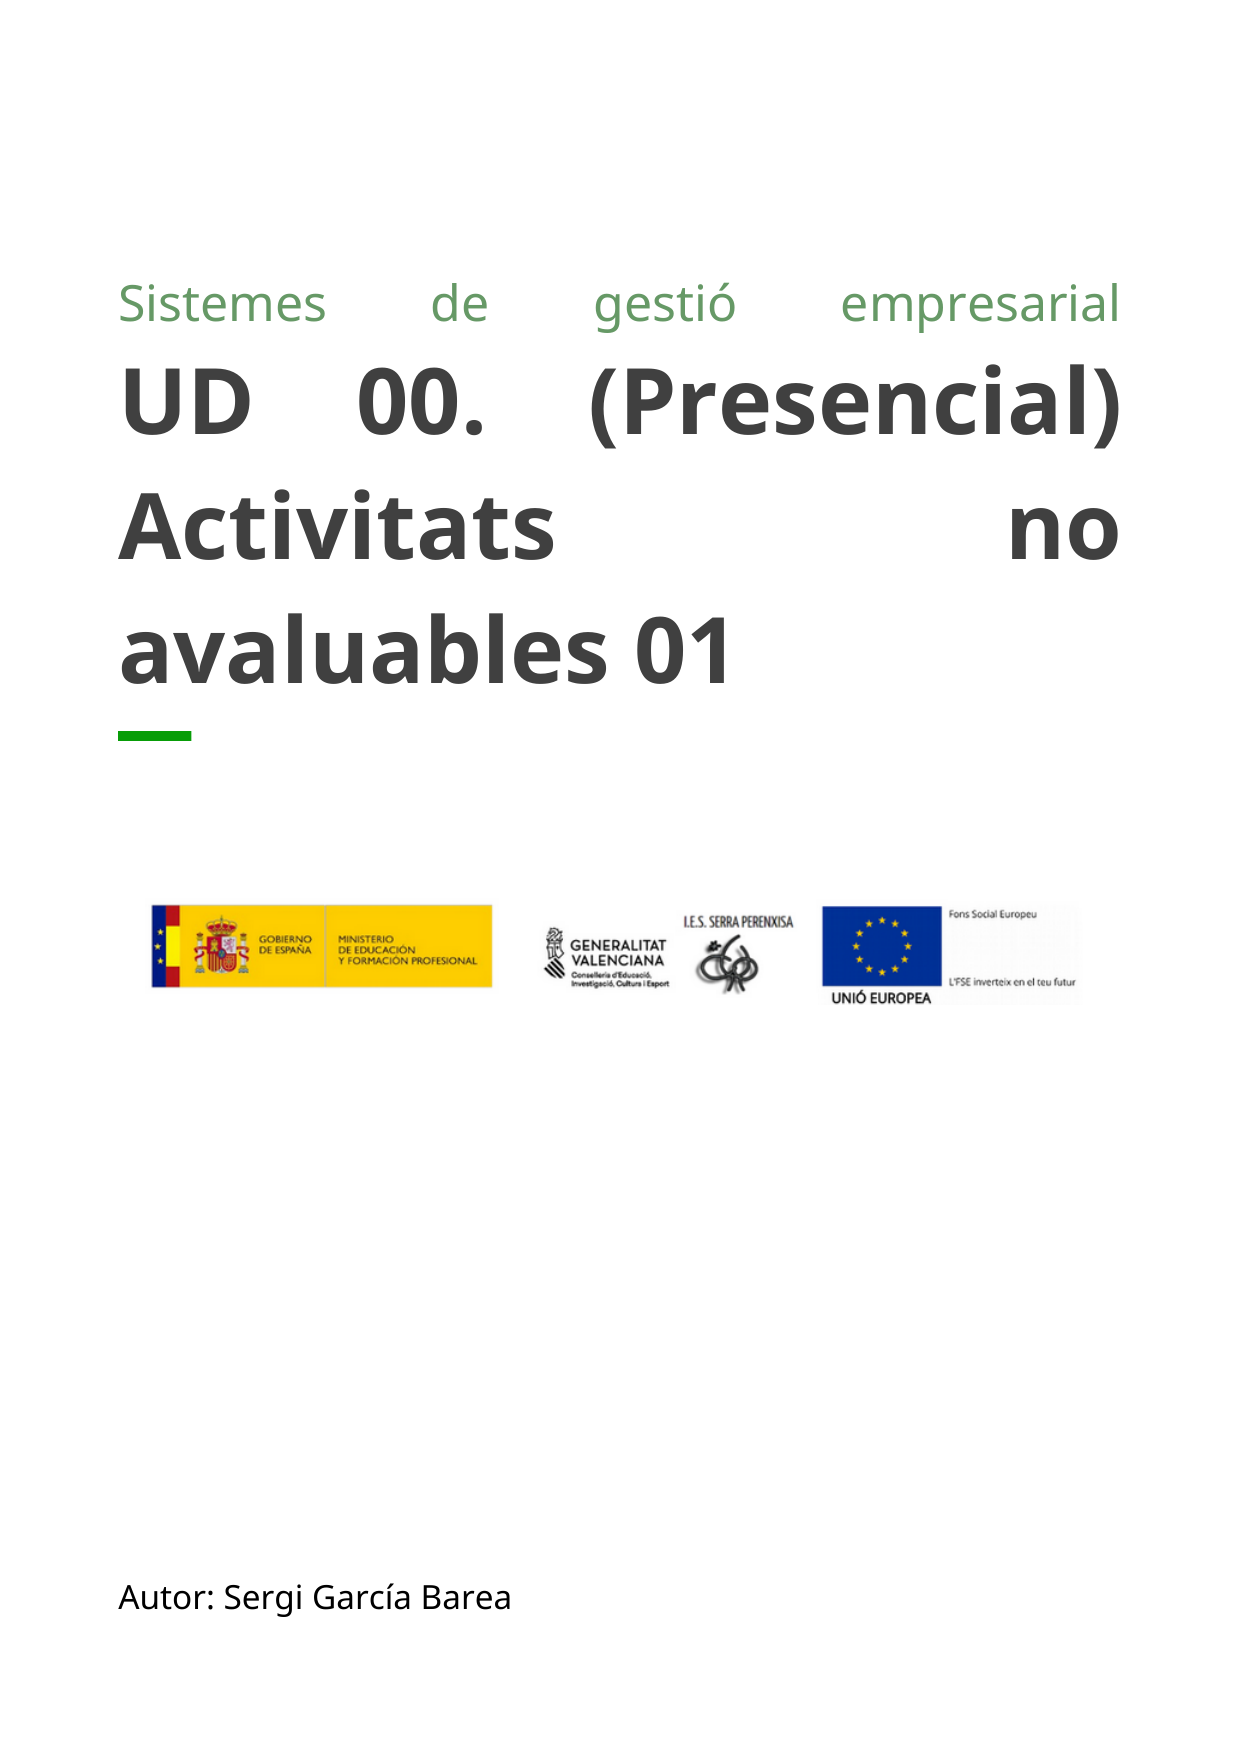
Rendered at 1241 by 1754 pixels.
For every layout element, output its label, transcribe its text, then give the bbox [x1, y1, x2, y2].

text Autor: Sergi García Barea [118, 1574, 1122, 1619]
title Sistemes de gestió empresarial UD 00. (Presencial) Activitats no avaluables 01 [118, 268, 1122, 711]
picture [118, 731, 192, 741]
picture [118, 885, 1123, 1005]
